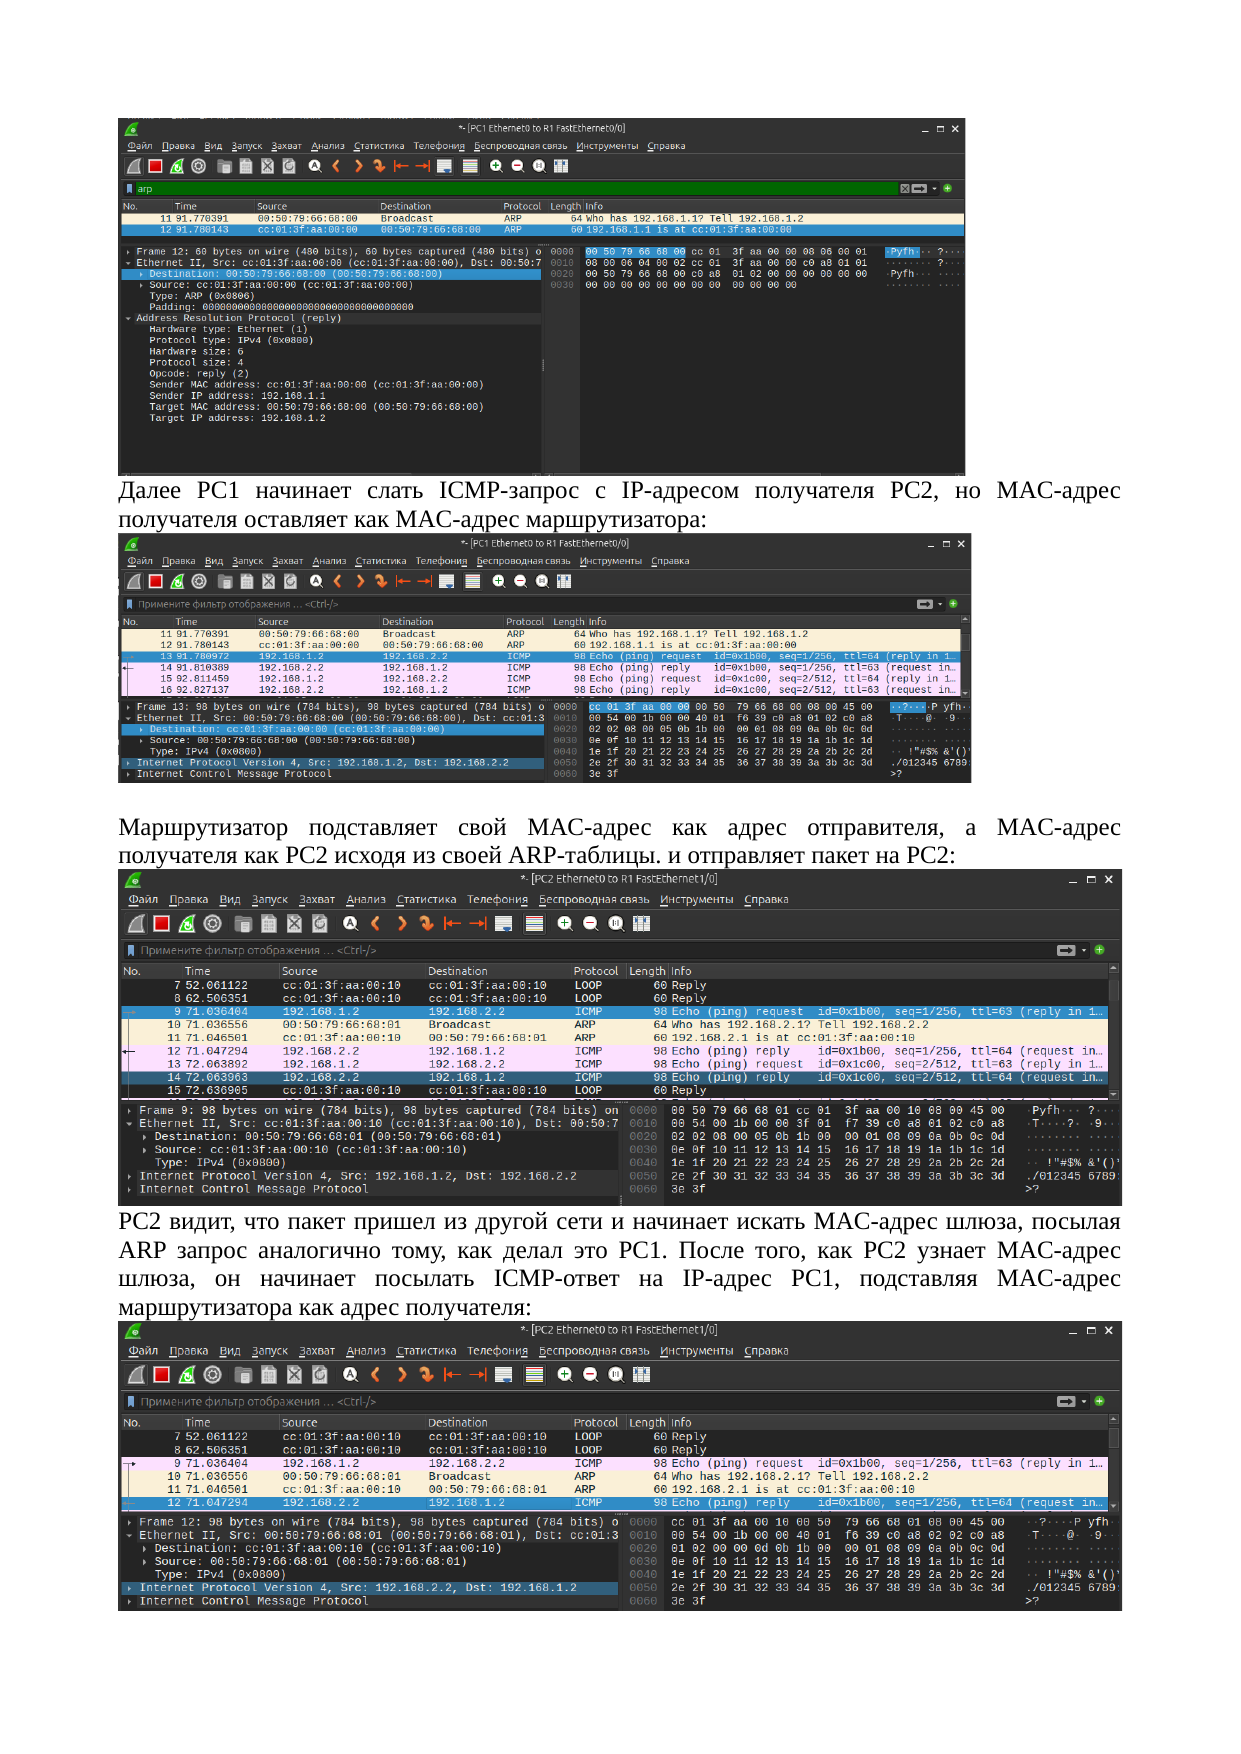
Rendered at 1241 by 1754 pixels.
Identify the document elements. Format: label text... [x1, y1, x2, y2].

picture [118, 533, 972, 783]
picture [118, 869, 1123, 1206]
text PC2 видит, что пакет пришел из другой сети и начинает искать MAC-адрес шлюза, посылая ARP запрос аналогично тому, как делал это PC1. После того, как PC2 узнает MAC-адрес шлюза, он начинает посылать ICMP-ответ на IP-адрес PC1, подставляя MAC-адрес маршрутизатора как адрес получателя: [118, 1206, 1122, 1321]
text Далее PC1 начинает слать ICMP-запрос с IP-адресом получателя PC2, но MAC-адрес получателя оставляет как MAC-адрес маршрутизатора: [118, 476, 1122, 533]
text Маршрутизатор подставляет свой MAC-адрес как адрес отправителя, а MAC-адрес получателя как PC2 исходя из своей ARP-таблицы. и отправляет пакет на PC2: [118, 812, 1122, 869]
picture [118, 118, 966, 476]
picture [118, 1321, 1123, 1611]
